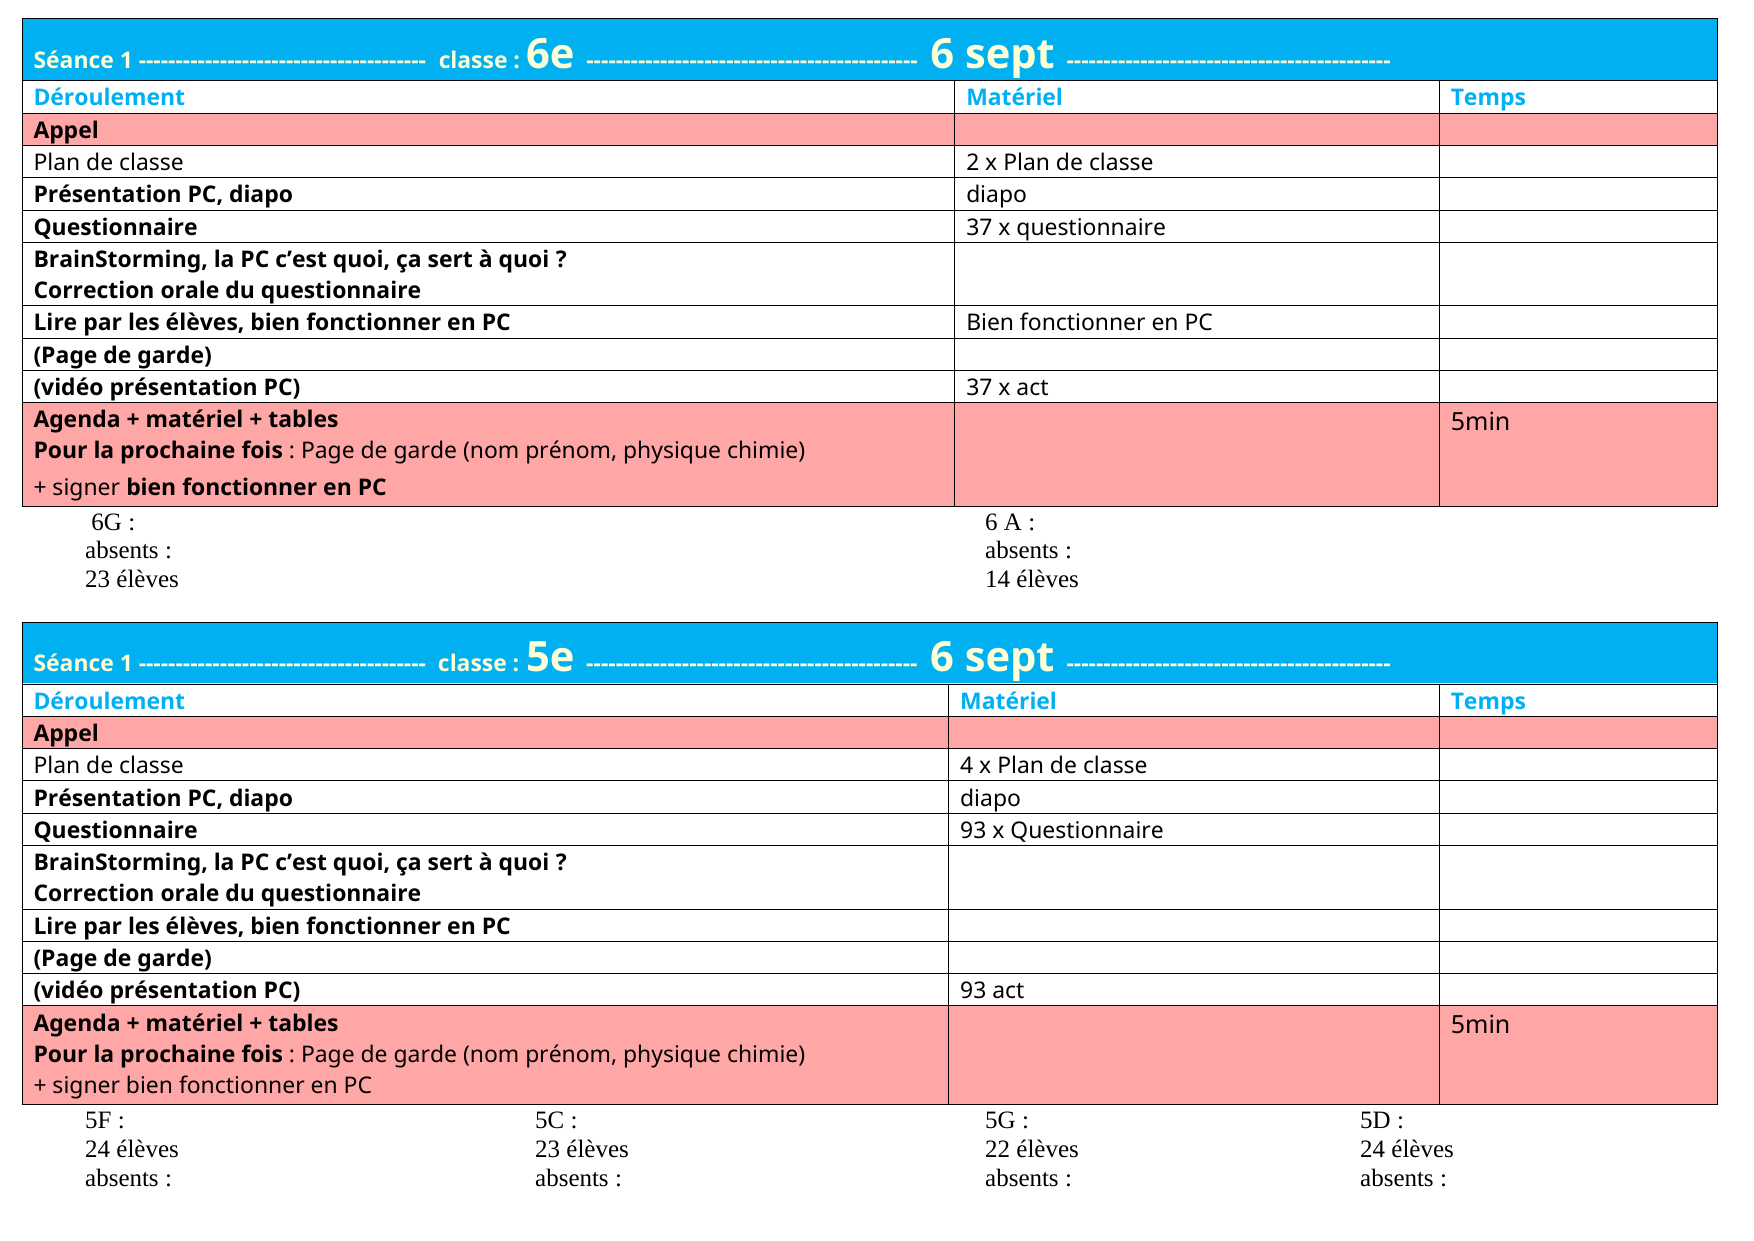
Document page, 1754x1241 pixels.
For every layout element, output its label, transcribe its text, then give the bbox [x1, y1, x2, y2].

table_cell [1440, 717, 1717, 748]
table_cell [1440, 974, 1717, 1005]
table_cell [1440, 781, 1717, 813]
table_cell Plan de classe [23, 749, 948, 780]
table_header Séance 1 --------------------------------------- classe : 6e --------------------------------------------- 6 sept -------------------------------------------- [23, 19, 1717, 80]
table_cell 5min [1440, 403, 1717, 506]
table_cell [1440, 211, 1717, 242]
table_cell Lire par les élèves, bien fonctionner en PC [23, 910, 948, 941]
table_cell [1440, 306, 1717, 338]
table_cell Temps [1440, 81, 1717, 113]
table_cell Déroulement [23, 685, 948, 716]
table_cell 37 x act [955, 371, 1439, 402]
text 23 élèves 14 élèves [85, 564, 1745, 593]
table_cell Plan de classe [23, 146, 954, 177]
table_cell [1440, 243, 1717, 305]
table_cell diapo [949, 781, 1439, 813]
table_cell 5min [1440, 1006, 1717, 1104]
table_cell Questionnaire [23, 814, 948, 845]
table_cell [955, 339, 1439, 370]
table_cell Temps [1440, 685, 1717, 716]
table_cell [1440, 146, 1717, 177]
table_cell BrainStorming, la PC c’est quoi, ça sert à quoi ? Correction orale du questionnaire [23, 846, 948, 908]
table_cell [955, 243, 1439, 305]
table_cell Présentation PC, diapo [23, 178, 954, 209]
text 24 élèves 23 élèves 22 élèves 24 élèves [85, 1134, 1745, 1163]
table_cell [1440, 942, 1717, 973]
table_cell 37 x questionnaire [955, 211, 1439, 242]
text absents : absents : [85, 535, 1745, 564]
table_cell [955, 403, 1439, 506]
table_cell 93 x Questionnaire [949, 814, 1439, 845]
table_cell Lire par les élèves, bien fonctionner en PC [23, 306, 954, 338]
table_cell Agenda + matériel + tables Pour la prochaine fois : Page de garde (nom prénom, physique chimie) + signer bien fonctionner en PC [23, 403, 954, 506]
table_cell [949, 942, 1439, 973]
text 5F : 5C : 5G : 5D : [85, 1105, 1745, 1134]
table_cell 4 x Plan de classe [949, 749, 1439, 780]
text absents : absents : absents : absents : [85, 1163, 1745, 1191]
table_cell [1440, 749, 1717, 780]
table_cell Présentation PC, diapo [23, 781, 948, 813]
table_cell Agenda + matériel + tables Pour la prochaine fois : Page de garde (nom prénom, physique chimie) + signer bien fonctionner en PC [23, 1006, 948, 1104]
table_cell [949, 846, 1439, 908]
table_cell [949, 910, 1439, 941]
table_cell Matériel [955, 81, 1439, 113]
table_cell Bien fonctionner en PC [955, 306, 1439, 338]
table_cell Appel [23, 114, 954, 145]
table_cell Questionnaire [23, 211, 954, 242]
table_cell [1440, 178, 1717, 209]
table_cell [955, 114, 1439, 145]
table_cell (Page de garde) [23, 942, 948, 973]
table_cell Déroulement [23, 81, 954, 113]
table_cell [1440, 846, 1717, 908]
table_cell [949, 1006, 1439, 1104]
table_cell [1440, 114, 1717, 145]
table_cell Appel [23, 717, 948, 748]
text 6G : 6 A : [85, 507, 1745, 535]
table_cell Matériel [949, 685, 1439, 716]
table_cell [1440, 339, 1717, 370]
table_cell 2 x Plan de classe [955, 146, 1439, 177]
table_cell 93 act [949, 974, 1439, 1005]
table_cell (vidéo présentation PC) [23, 974, 948, 1005]
table_cell [1440, 371, 1717, 402]
table_cell BrainStorming, la PC c’est quoi, ça sert à quoi ? Correction orale du questionnaire [23, 243, 954, 305]
table_cell [949, 717, 1439, 748]
table_cell (vidéo présentation PC) [23, 371, 954, 402]
table_cell [1440, 910, 1717, 941]
table_cell [1440, 814, 1717, 845]
table_header Séance 1 --------------------------------------- classe : 5e --------------------------------------------- 6 sept -------------------------------------------- [23, 623, 1717, 683]
table_cell diapo [955, 178, 1439, 209]
table_cell (Page de garde) [23, 339, 954, 370]
